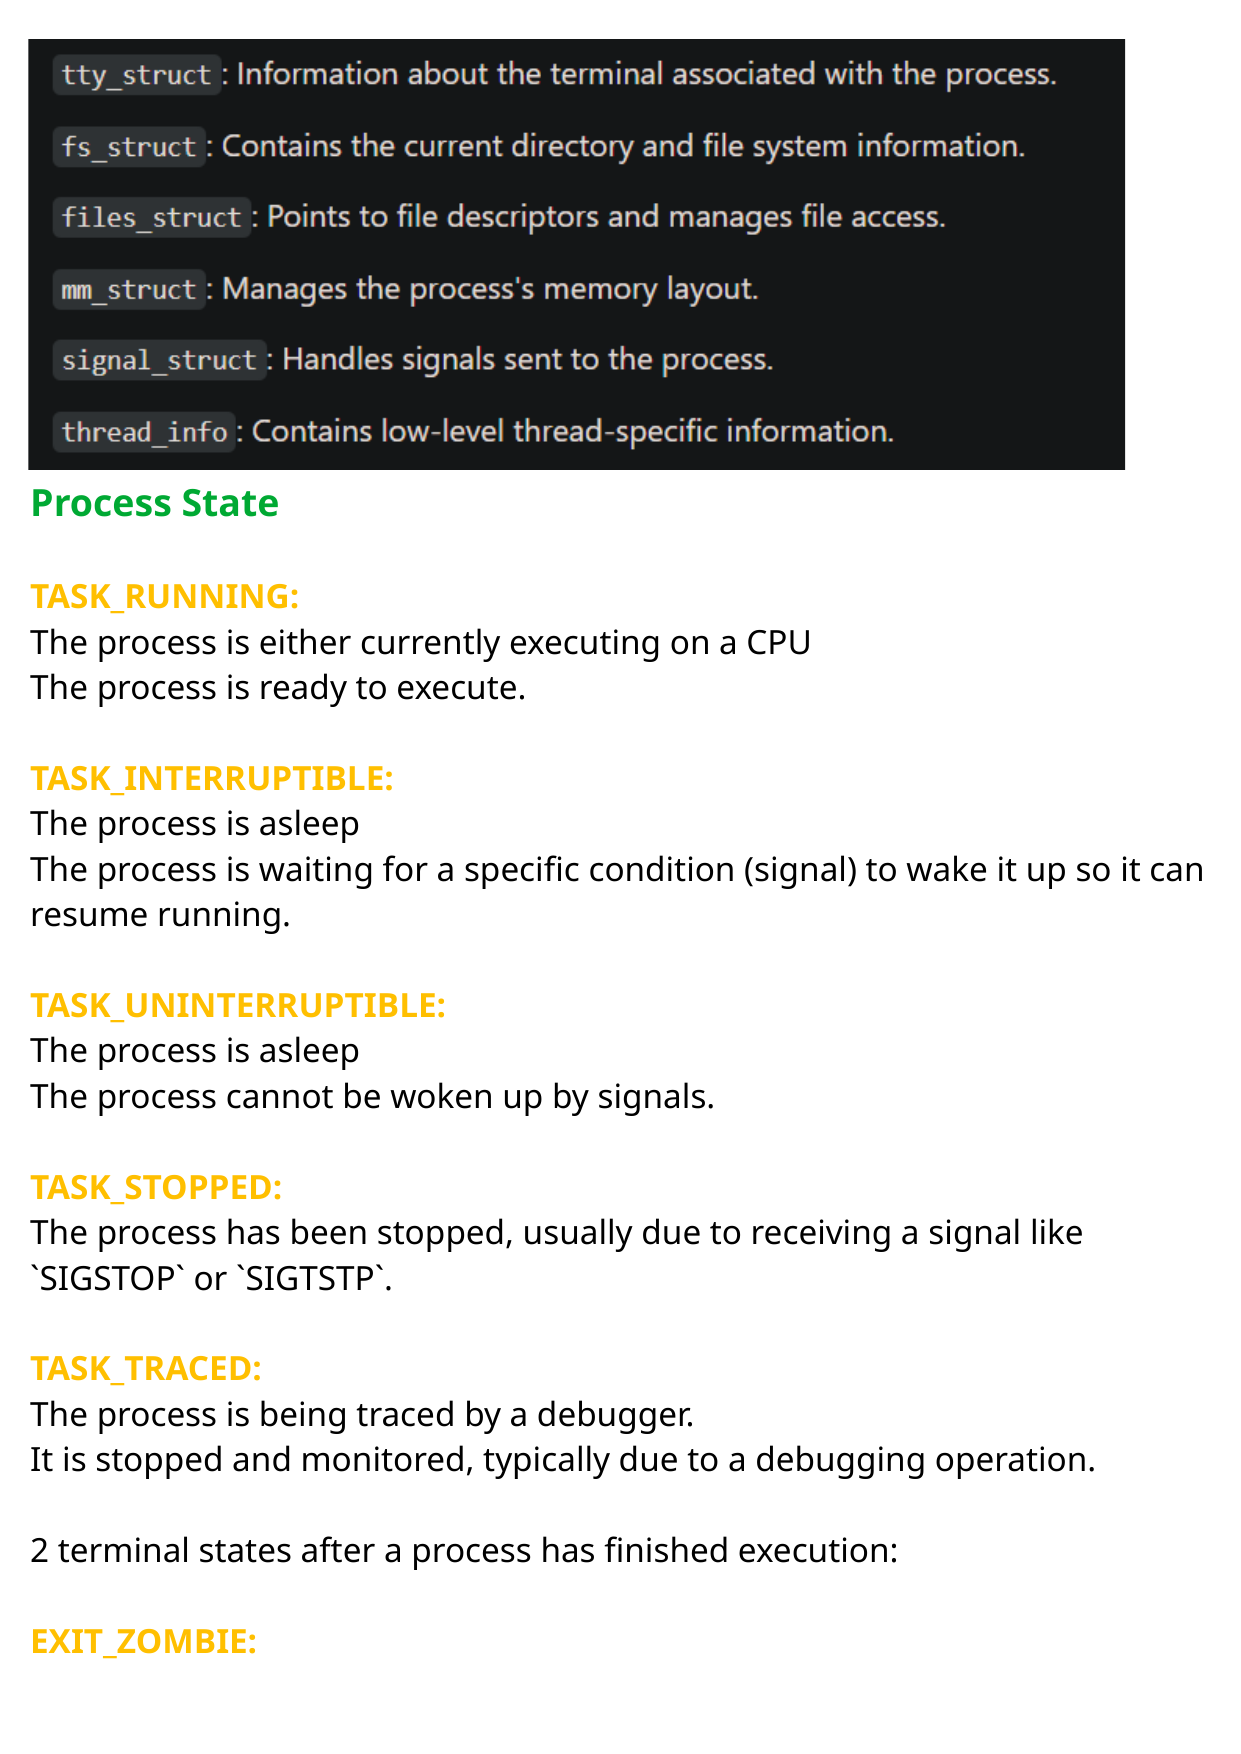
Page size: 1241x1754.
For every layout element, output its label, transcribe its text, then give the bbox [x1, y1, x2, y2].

subtitle TASK_INTERRUPTIBLE: [30, 755, 1211, 800]
subtitle TASK_RUNNING: [30, 573, 1211, 618]
subtitle The process has been stopped, usually due to receiving a signal like `SIGSTOP` or `SIGTSTP`. [30, 1209, 1211, 1300]
subtitle The process cannot be woken up by signals. [30, 1073, 1211, 1118]
subtitle TASK_TRACED: [30, 1345, 1211, 1391]
picture [28, 39, 1126, 470]
subtitle The process is asleep [30, 800, 1211, 846]
subtitle It is stopped and monitored, typically due to a debugging operation. [30, 1436, 1211, 1481]
subtitle 2 terminal states after a process has finished execution: [30, 1527, 1211, 1572]
subtitle The process is either currently executing on a CPU [30, 618, 1211, 664]
subtitle The process is waiting for a specific condition (signal) to wake it up so it can resume running. [30, 846, 1211, 936]
subtitle Process State [30, 477, 1211, 528]
subtitle TASK_UNINTERRUPTIBLE: [30, 982, 1211, 1027]
subtitle The process is ready to execute. [30, 664, 1211, 709]
subtitle EXIT_ZOMBIE: [30, 1618, 1211, 1663]
subtitle TASK_STOPPED: [30, 1163, 1211, 1209]
subtitle The process is being traced by a debugger. [30, 1391, 1211, 1436]
subtitle The process is asleep [30, 1027, 1211, 1073]
